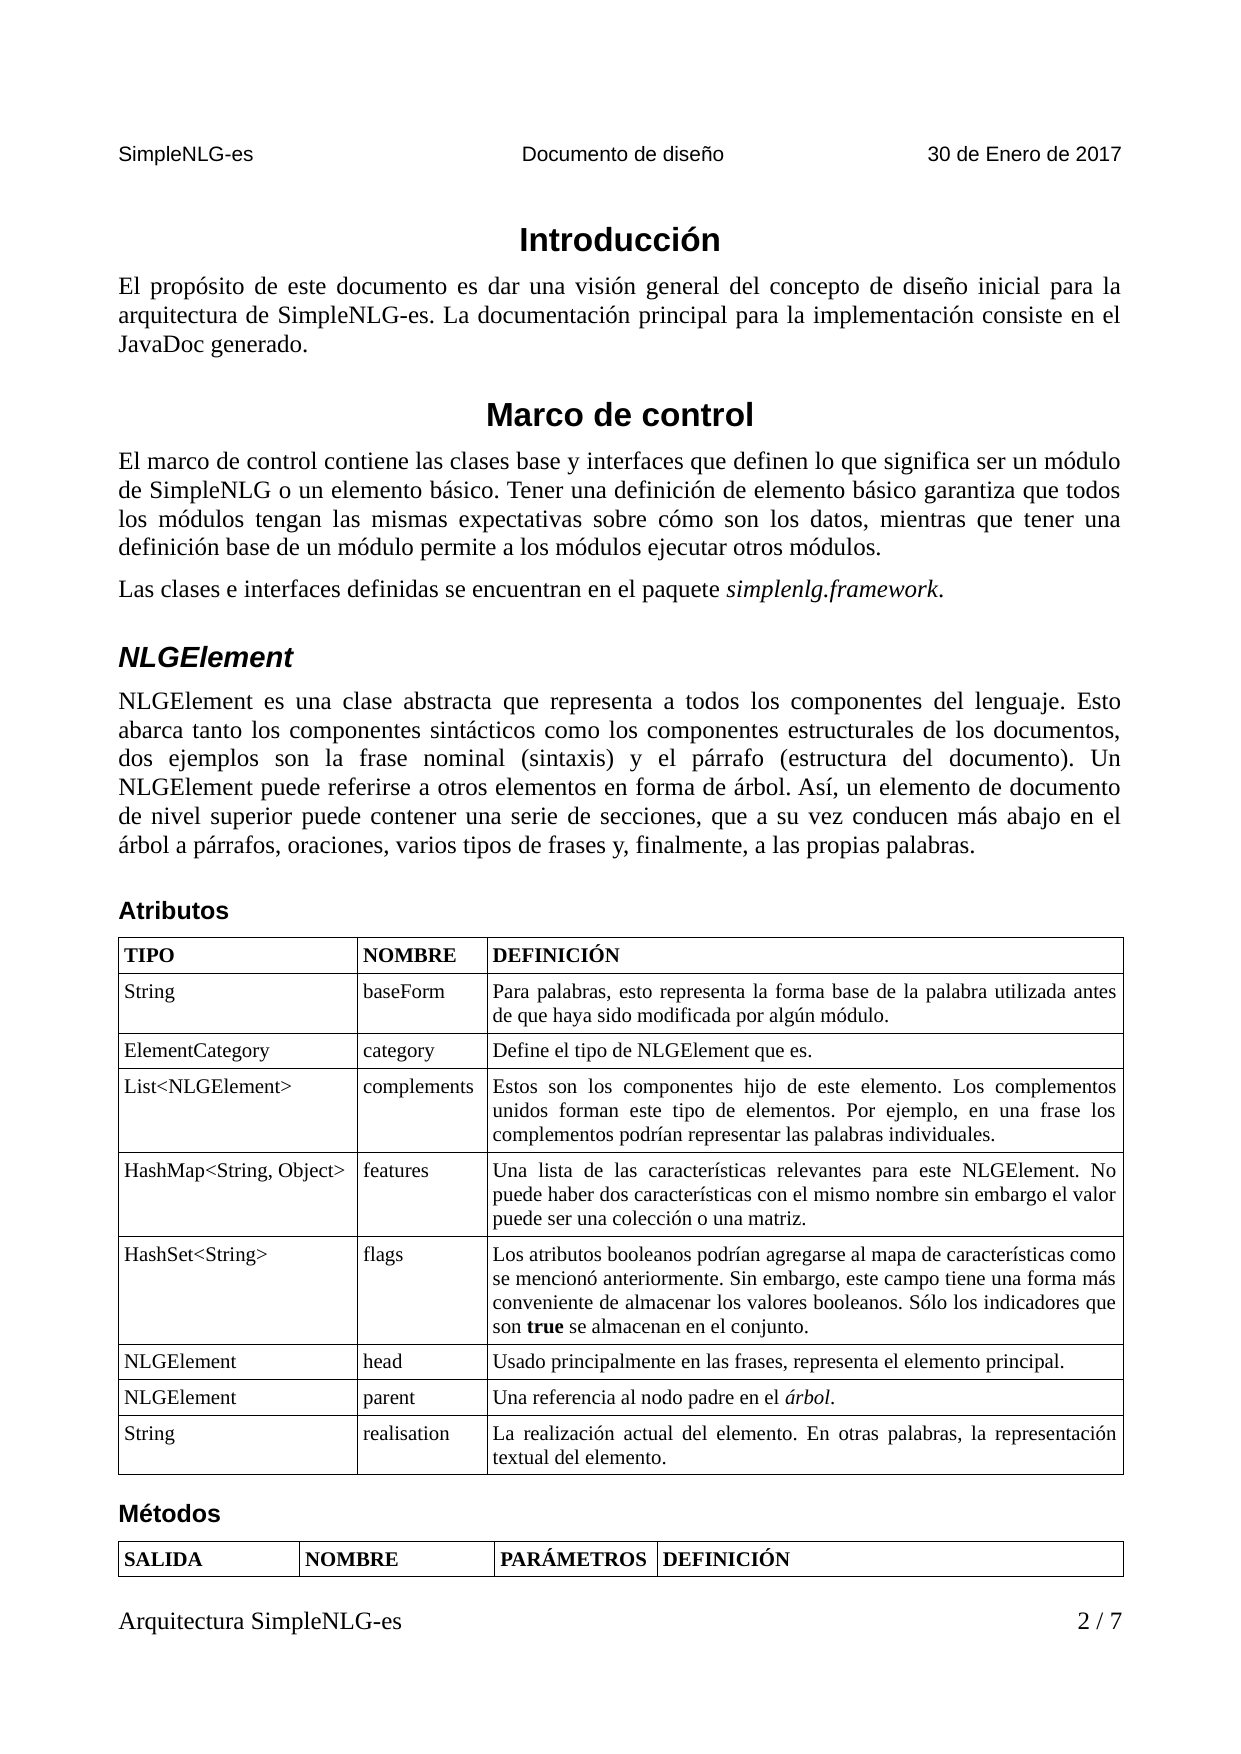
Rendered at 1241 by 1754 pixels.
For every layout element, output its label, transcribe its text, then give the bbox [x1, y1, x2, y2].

table_cell features [358, 1153, 487, 1236]
table_cell String [119, 974, 357, 1032]
table_cell Los atributos booleanos podrían agregarse al mapa de características como se mencionó anteriormente. Sin embargo, este campo tiene una forma más conveniente de almacenar los valores booleanos. Sólo los indicadores que son true se almacenan en el conjunto. [488, 1237, 1123, 1343]
table_header DEFINICIÓN [658, 1542, 1123, 1576]
table_cell head [358, 1345, 487, 1379]
table_cell String [119, 1416, 357, 1474]
table_cell Una lista de las características relevantes para este NLGElement. No puede haber dos características con el mismo nombre sin embargo el valor puede ser una colección o una matriz. [488, 1153, 1123, 1236]
table_cell NLGElement [119, 1345, 357, 1379]
text NLGElement es una clase abstracta que representa a todos los componentes del lenguaje. Esto abarca tanto los componentes sintácticos como los componentes estructurales de los documentos, dos ejemplos son la frase nominal (sintaxis) y el párrafo (estructura del documento). Un NLGElement puede referirse a otros elementos en forma de árbol. Así, un elemento de documento de nivel superior puede contener una serie de secciones, que a su vez conducen más abajo en el árbol a párrafos, oraciones, varios tipos de frases y, finalmente, a las propias palabras. [118, 686, 1122, 858]
table_header SALIDA [119, 1542, 299, 1576]
table_cell flags [358, 1237, 487, 1343]
table_cell La realización actual del elemento. En otras palabras, la representación textual del elemento. [488, 1416, 1123, 1474]
table_cell HashMap<String, Object> [119, 1153, 357, 1236]
table_header TIPO [119, 938, 357, 973]
table_cell ElementCategory [119, 1034, 357, 1068]
text El propósito de este documento es dar una visión general del concepto de diseño inicial para la arquitectura de SimpleNLG-es. La documentación principal para la implementación consiste en el JavaDoc generado. [118, 271, 1122, 358]
text Las clases e interfaces definidas se encuentran en el paquete simplenlg.framework. [118, 574, 1122, 602]
table_header DEFINICIÓN [488, 938, 1123, 973]
table_cell Estos son los componentes hijo de este elemento. Los complementos unidos forman este tipo de elementos. Por ejemplo, en una frase los complementos podrían representar las palabras individuales. [488, 1069, 1123, 1152]
table_header PARÁMETROS [495, 1542, 657, 1576]
table_cell complements [358, 1069, 487, 1152]
table_cell List<NLGElement> [119, 1069, 357, 1152]
table_cell category [358, 1034, 487, 1068]
table_header NOMBRE [358, 938, 487, 973]
table_cell Define el tipo de NLGElement que es. [488, 1034, 1123, 1068]
table_cell Para palabras, esto representa la forma base de la palabra utilizada antes de que haya sido modificada por algún módulo. [488, 974, 1123, 1032]
subtitle NLGElement [118, 640, 1122, 673]
table_cell Usado principalmente en las frases, representa el elemento principal. [488, 1345, 1123, 1379]
subtitle Atributos [118, 896, 1122, 925]
table_cell Una referencia al nodo padre en el árbol. [488, 1380, 1123, 1415]
subtitle Marco de control [118, 395, 1122, 434]
subtitle Introducción [118, 221, 1122, 259]
table_cell realisation [358, 1416, 487, 1474]
text El marco de control contiene las clases base y interfaces que definen lo que significa ser un módulo de SimpleNLG o un elemento básico. Tener una definición de elemento básico garantiza que todos los módulos tengan las mismas expectativas sobre cómo son los datos, mientras que tener una definición base de un módulo permite a los módulos ejecutar otros módulos. [118, 446, 1122, 561]
table_cell HashSet<String> [119, 1237, 357, 1343]
table_cell baseForm [358, 974, 487, 1032]
table_cell parent [358, 1380, 487, 1415]
subtitle Métodos [118, 1499, 1122, 1528]
table_header NOMBRE [300, 1542, 494, 1576]
table_cell NLGElement [119, 1380, 357, 1415]
